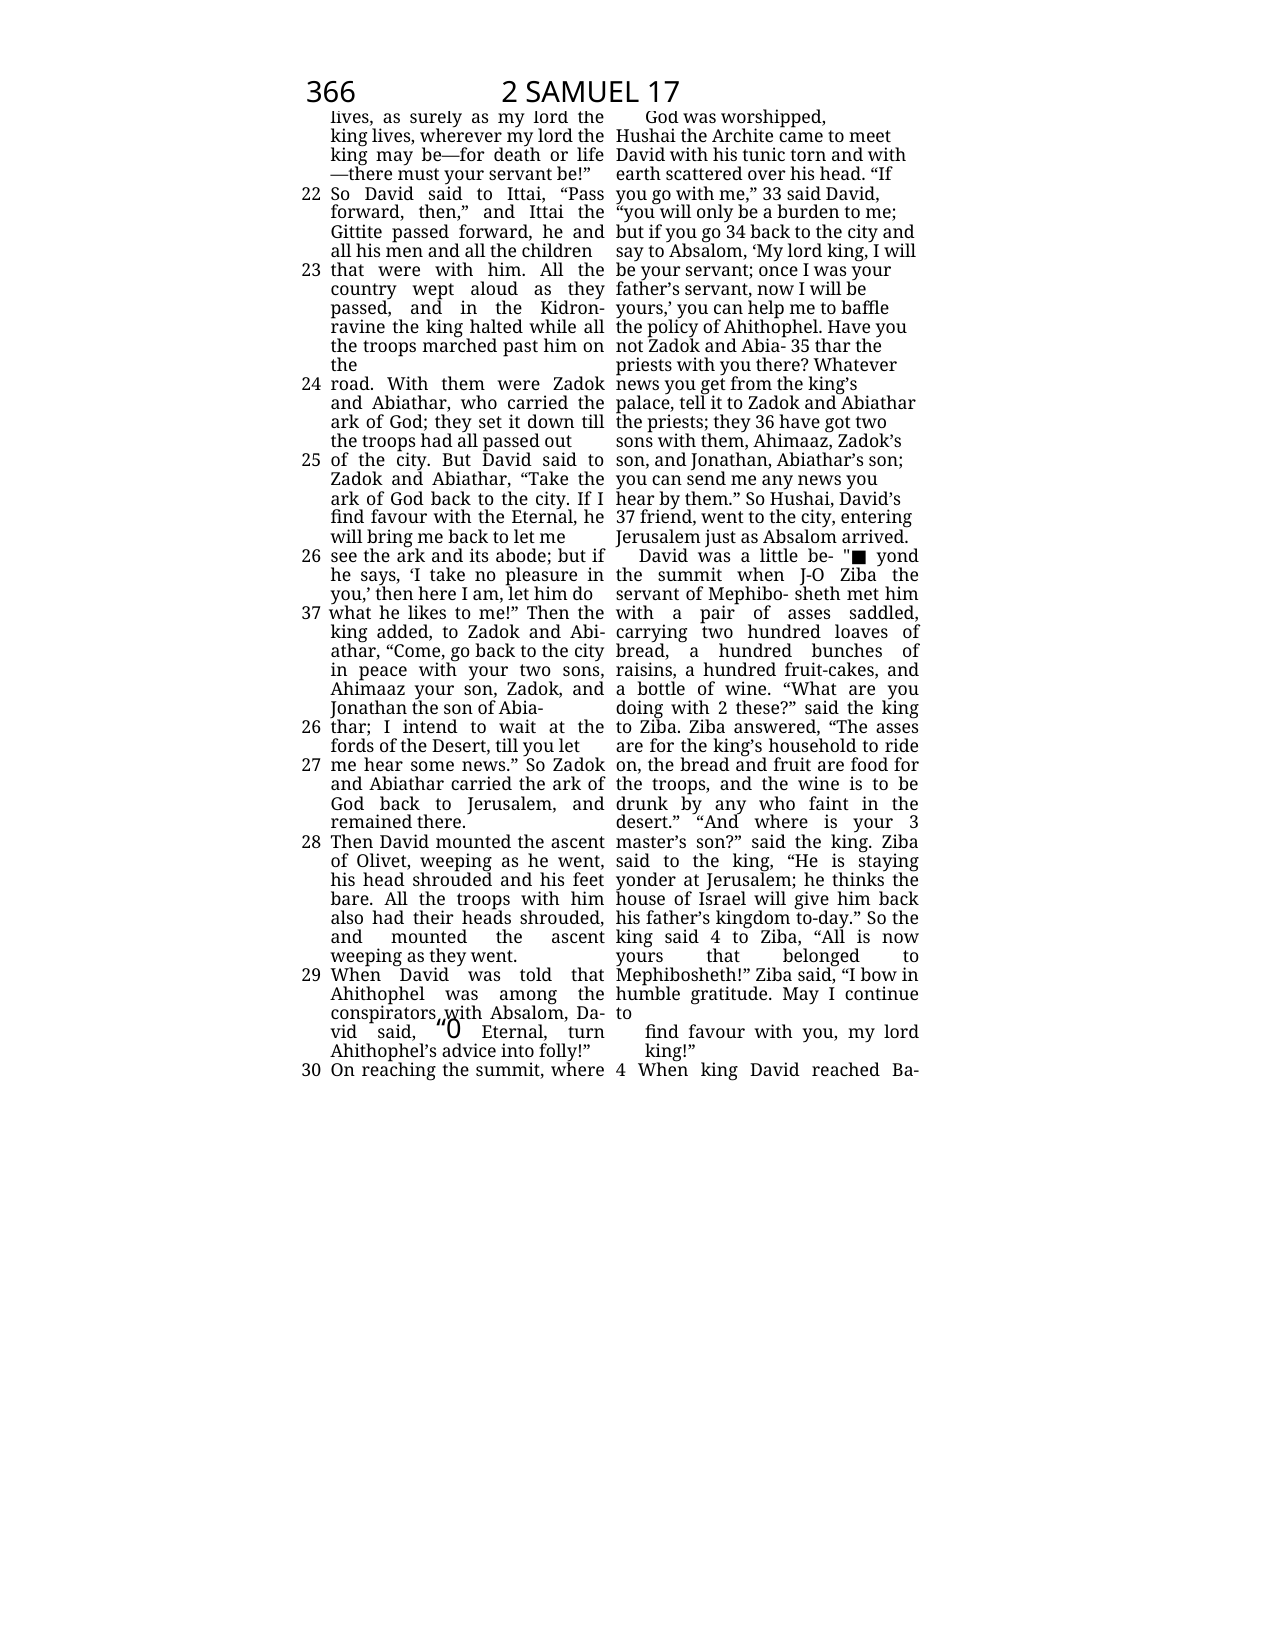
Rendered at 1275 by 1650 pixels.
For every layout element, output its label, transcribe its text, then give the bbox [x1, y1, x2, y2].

list of the city. But David said to Zadok and Abiathar, “Take the ark of God back to the city. If I find favour with the Eternal, he will bring me back to let me [301, 452, 605, 547]
text find favour with you, my lord king!” [645, 1023, 919, 1062]
list Then David mounted the as­cent of Olivet, weeping as he went, his head shrouded and his feet bare. All the troops with him also had their heads shrouded, and mounted the as­cent weeping as they went. [301, 833, 605, 966]
list When king David reached Ba- hurim, out came a man belong­ing to Saul’s own clan, called Shimei, the son of Gera, and as [616, 1062, 919, 1081]
text lives, as surely as my lord the king lives, wherever my lord the king may be—for death or life —there must your servant be!” [330, 111, 605, 185]
list road. With them were Zadok and Abiathar, who carried the ark of God; they set it down till the troops had all passed out [301, 375, 605, 452]
list On reaching the summit, where [301, 1062, 605, 1081]
list thar; I intend to wait at the fords of the Desert, till you let [301, 718, 605, 757]
text 37 what he likes to me!” Then the king added, to Zadok and Abi­athar, “Come, go back to the city in peace with your two sons, Ahimaaz your son, Zadok, and Jonathan the son of Abia- [301, 604, 605, 718]
text Hushai the Archite came to meet David with his tunic torn and with earth scattered over his head. “If you go with me,” 33 said David, “you will only be a burden to me; but if you go 34 back to the city and say to Absa­lom, ‘My lord king, I will be your servant; once I was your father’s servant, now I will be yours,’ you can help me to baffle the policy of Ahithophel. Have you not Zadok and Abia- 35 thar the priests with you there? Whatever news you get from the king’s palace, tell it to Zadok and Abiathar the priests; they 36 have got two sons with them, Ahimaaz, Zadok’s son, and Jonathan, Abiathar’s son; you can send me any news you hear by them.” So Hushai, David’s 37 friend, went to the city, enter­ing Jerusalem just as Absalom arrived. [616, 127, 919, 547]
list When David was told that Ahithophel was among the conspirators with Absalom, Da­vid said, “0 Eternal, turn Ahithophel’s advice into folly!” [301, 966, 605, 1062]
list see the ark and its abode; but if he says, ‘I take no pleasure in you,’ then here I am, let him do [301, 547, 605, 604]
text David was a little be- "■ yond the summit when J-O Ziba the servant of Mephibo- sheth met him with a pair of asses saddled, carrying two hun­dred loaves of bread, a hundred bunches of raisins, a hundred fruit-cakes, and a bottle of wine. “What are you doing with 2 these?” said the king to Ziba. Ziba answered, “The asses are for the king’s household to ride on, the bread and fruit are food for the troops, and the wine is to be drunk by any who faint in the desert.” “And where is your 3 master’s son?” said the king. Ziba said to the king, “He is staying yonder at Jerusalem; he thinks the house of Israel will give him back his father’s king­dom to-day.” So the king said 4 to Ziba, “All is now yours that belonged to Mephibosheth!” Ziba said, “I bow in humble gratitude. May I continue to [616, 547, 919, 1023]
list God was worshipped, [616, 108, 919, 127]
list So David said to Ittai, “Pass forward, then,” and Ittai the Gittite passed forward, he and all his men and all the children [301, 185, 605, 261]
list that were with him. All the country wept aloud as they passed, and in the Kidron-ravine the king halted while all the troops marched past him on the [301, 261, 605, 375]
list me hear some news.” So Za­dok and Abiathar carried the ark of God back to Jerusalem, and remained there. [301, 757, 605, 833]
